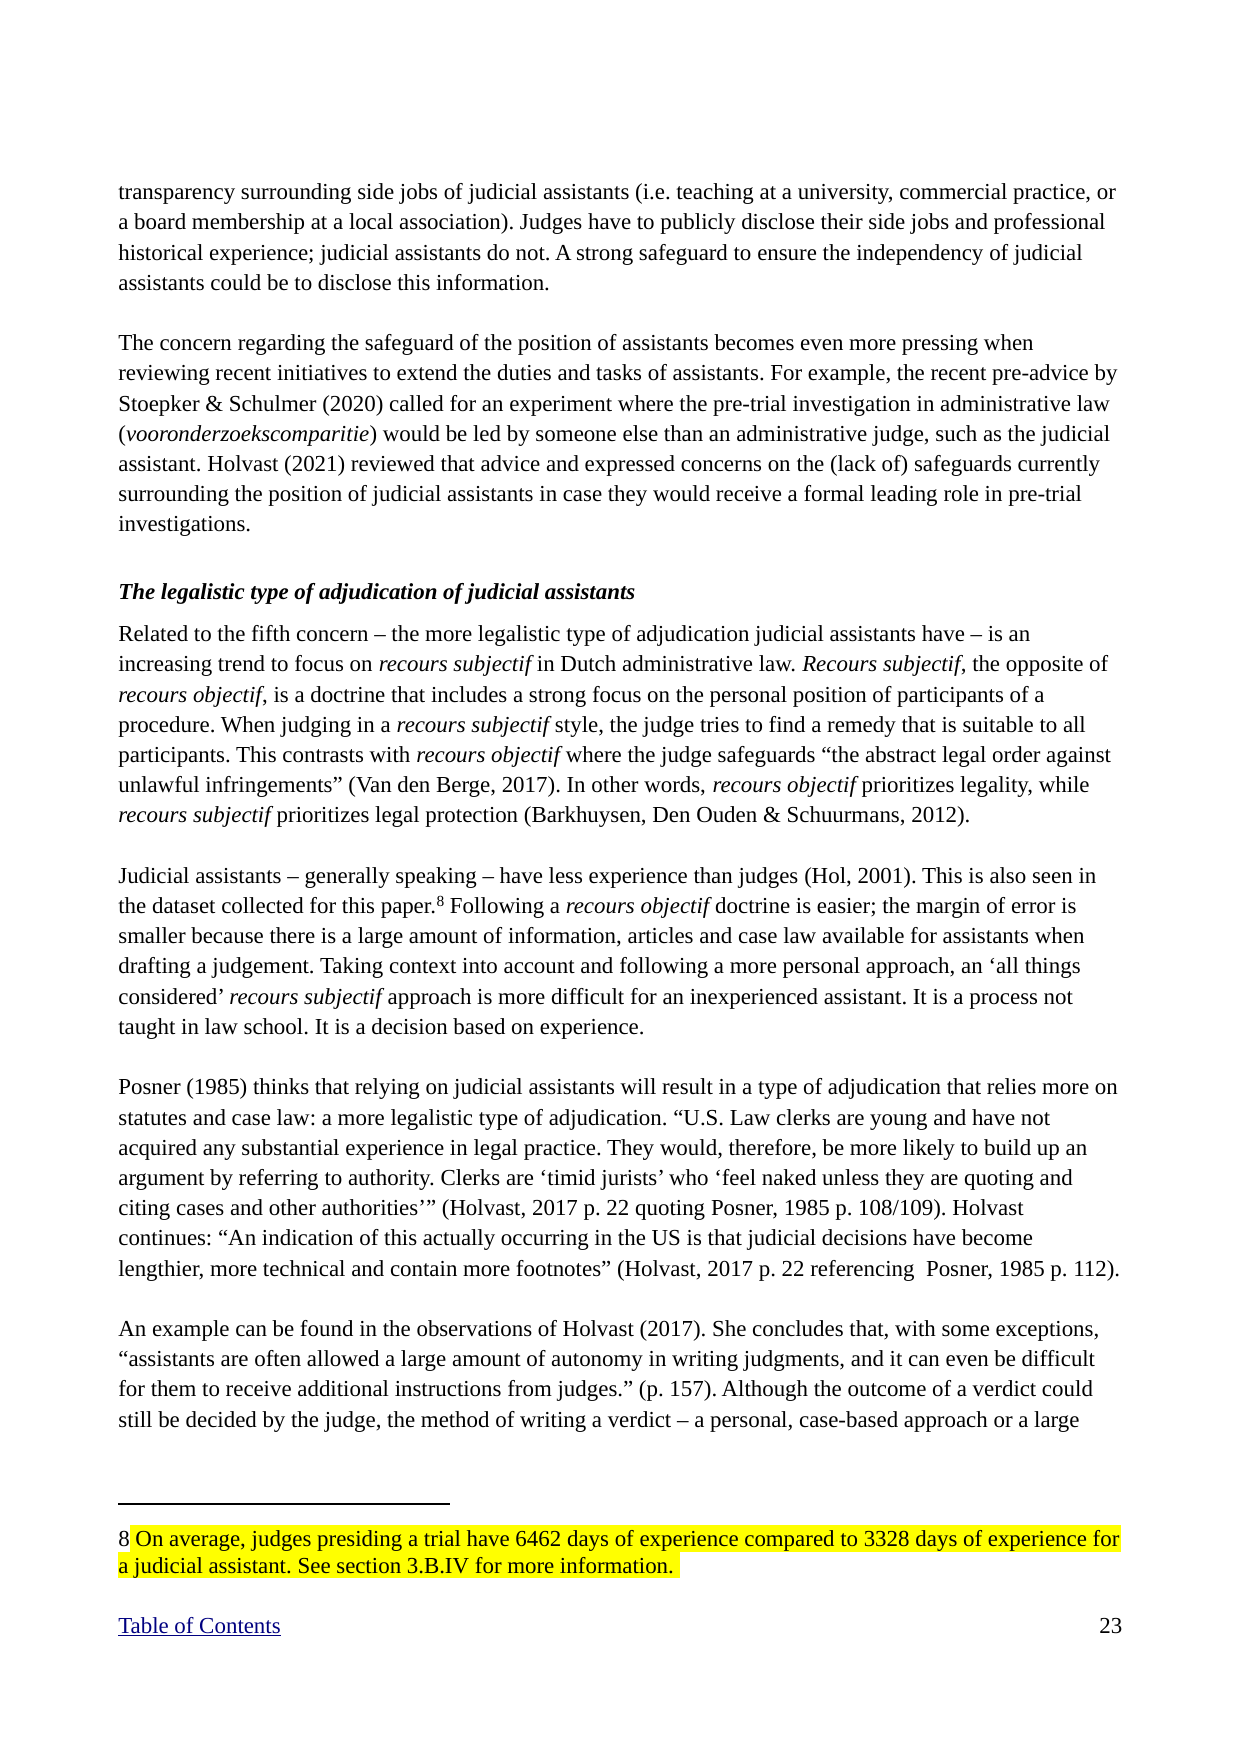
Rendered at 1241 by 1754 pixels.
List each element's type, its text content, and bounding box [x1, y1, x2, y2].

text The concern regarding the safeguard of the position of assistants becomes even more pressing when reviewing recent initiatives to extend the duties and tasks of assistants. For example, the recent pre-advice by Stoepker & Schulmer (2020) called for an experiment where the pre-trial investigation in administrative law (vooronderzoekscomparitie) would be led by someone else than an administrative judge, such as the judicial assistant. Holvast (2021) reviewed that advice and expressed concerns on the (lack of) safeguards currently surrounding the position of judicial assistants in case they would receive a formal leading role in pre-trial investigations. [118, 329, 1122, 537]
text Posner (1985) thinks that relying on judicial assistants will result in a type of adjudication that relies more on statutes and case law: a more legalistic type of adjudication. “U.S. Law clerks are young and have not acquired any substantial experience in legal practice. They would, therefore, be more likely to build up an [118, 1073, 1122, 1160]
text An example can be found in the observations of Holvast (2017). She concludes that, with some exceptions, “assistants are often allowed a large amount of autonomy in writing judgments, and it can even be difficult for them to receive additional instructions from judges.” (p. 157). Although the outcome of a verdict could still be decided by the judge, the method of writing a verdict – a personal, case-based approach or a large [118, 1315, 1122, 1432]
text transparency surrounding side jobs of judicial assistants (i.e. teaching at a university, commercial practice, or a board membership at a local association). Judges have to publicly disclose their side jobs and professional historical experience; judicial assistants do not. A strong safeguard to ensure the independency of judicial assistants could be to disclose this information. [118, 178, 1122, 295]
text On average, judges presiding a trial have 6462 days of experience compared to 3328 days of experience for a judicial assistant. See section 3.B.IV for more information. [680, 1525, 1122, 1578]
text Judicial assistants – generally speaking – have less experience than judges (Hol, 2001). This is also seen in the dataset collected for this paper. Following a recours objectif doctrine is easier; the margin of error is smaller because there is a large amount of information, articles and case law available for assistants when drafting a judgement. Taking context into account and following a more personal approach, an ‘all things considered’ recours subjectif approach is more difficult for an inexperienced assistant. It is a process not taught in law school. It is a decision based on experience. [118, 862, 1122, 1039]
subtitle The legalistic type of adjudication of judicial assistants [118, 578, 1122, 604]
text argument by referring to authority. Clerks are ‘timid jurists’ who ‘feel naked unless they are quoting and citing cases and other authorities’” (Holvast, 2017 p. 22 quoting Posner, 1985 p. 108/109). Holvast continues: “An indication of this actually occurring in the US is that judicial decisions have become lengthier, more technical and contain more footnotes” (Holvast, 2017 p. 22 referencing Posner, 1985 p. 112). [118, 1164, 1122, 1281]
text Related to the fifth concern – the more legalistic type of adjudication judicial assistants have – is an increasing trend to focus on recours subjectif in Dutch administrative law. Recours subjectif, the opposite of recours objectif, is a doctrine that includes a strong focus on the personal position of participants of a procedure. When judging in a recours subjectif style, the judge tries to find a remedy that is suitable to all participants. This contrasts with recours objectif where the judge safeguards “the abstract legal order against unlawful infringements” (Van den Berge, 2017). In other words, recours objectif prioritizes legality, while recours subjectif prioritizes legal protection (Barkhuysen, Den Ouden & Schuurmans, 2012). [118, 620, 1122, 828]
